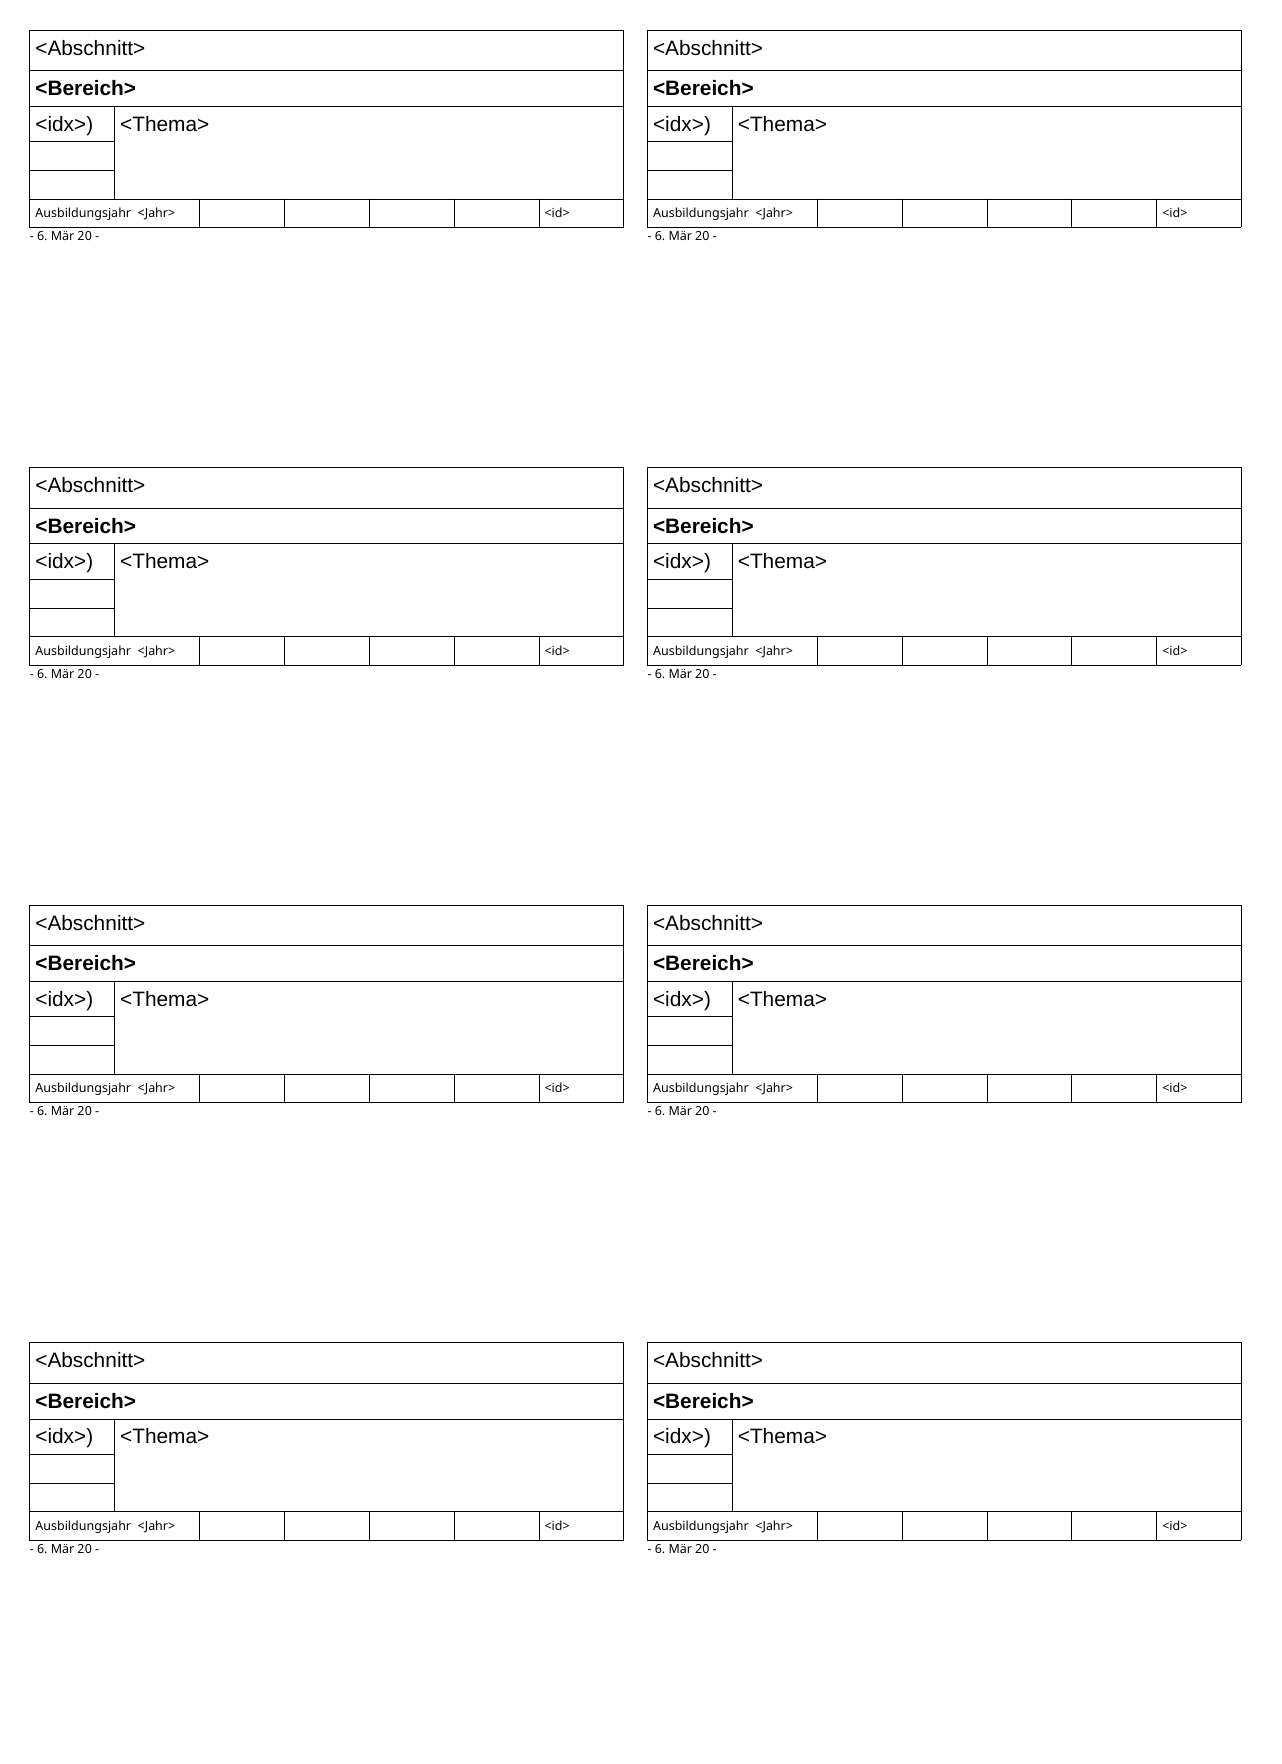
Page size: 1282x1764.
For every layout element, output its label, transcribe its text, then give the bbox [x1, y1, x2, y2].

table_cell <Thema> [115, 544, 623, 636]
table_cell [30, 1046, 114, 1074]
table_cell [30, 580, 114, 607]
table_cell [1072, 1512, 1156, 1540]
table_cell [285, 1075, 369, 1102]
table_cell <idx>) [648, 107, 732, 141]
table_cell [818, 637, 902, 665]
table_cell <idx>) [648, 544, 732, 579]
table_header <Abschnitt> [648, 1343, 1241, 1383]
text - 6. Mrz 20 - [647, 666, 1241, 682]
table_header <Abschnitt> [648, 906, 1241, 945]
table_cell [285, 200, 369, 227]
table_cell <id> [540, 1512, 623, 1540]
table_cell <idx>) [30, 982, 114, 1016]
table_header <Abschnitt> [30, 31, 623, 70]
table_cell [818, 1512, 902, 1540]
table_cell [455, 1075, 539, 1102]
table_cell <idx>) [30, 107, 114, 141]
table_cell [30, 142, 114, 170]
table_cell [988, 1075, 1071, 1102]
table_header <Abschnitt> [648, 468, 1241, 508]
table_cell [818, 200, 902, 227]
table_cell [200, 1512, 284, 1540]
table_cell [1072, 200, 1156, 227]
table_cell <idx>) [30, 544, 114, 579]
table_cell <id> [1157, 1075, 1241, 1102]
table_header <Abschnitt> [30, 1343, 623, 1383]
table_cell Ausbildungsjahr <Jahr> [648, 1075, 817, 1102]
text - 6. Mrz 20 - [29, 666, 623, 682]
table_cell [200, 637, 284, 665]
table_cell <Thema> [115, 982, 623, 1074]
table_cell Ausbildungsjahr <Jahr> [30, 200, 199, 227]
table_cell [988, 1512, 1071, 1540]
table_cell <Thema> [733, 107, 1241, 198]
text - 6. Mrz 20 - [29, 228, 623, 244]
table_cell <Bereich> [648, 71, 1241, 106]
table_cell [200, 200, 284, 227]
table_cell <Bereich> [30, 509, 623, 543]
text - 6. Mrz 20 - [29, 1541, 623, 1557]
table_cell [370, 200, 454, 227]
table_cell [903, 1512, 987, 1540]
table_cell Ausbildungsjahr <Jahr> [648, 637, 817, 665]
table_cell Ausbildungsjahr <Jahr> [30, 1512, 199, 1540]
table_cell <Thema> [733, 544, 1241, 636]
table_cell <Thema> [115, 1420, 623, 1511]
table_cell Ausbildungsjahr <Jahr> [648, 200, 817, 227]
table_cell [648, 1455, 732, 1483]
table_cell <idx>) [648, 1420, 732, 1454]
table_cell [455, 200, 539, 227]
table_cell <Bereich> [30, 71, 623, 106]
table_cell [648, 609, 732, 636]
table_cell <Thema> [733, 982, 1241, 1074]
table_cell Ausbildungsjahr <Jahr> [648, 1512, 817, 1540]
table_cell [818, 1075, 902, 1102]
table_cell [285, 1512, 369, 1540]
table_cell <Bereich> [30, 946, 623, 981]
table_cell <Bereich> [30, 1384, 623, 1418]
table_cell [30, 1484, 114, 1511]
table_cell <Thema> [733, 1420, 1241, 1511]
table_cell [370, 1075, 454, 1102]
table_cell <Bereich> [648, 946, 1241, 981]
table_cell Ausbildungsjahr <Jahr> [30, 1075, 199, 1102]
table_cell [30, 1455, 114, 1483]
table_cell [988, 200, 1071, 227]
table_header <Abschnitt> [648, 31, 1241, 70]
table_cell <Thema> [115, 107, 623, 198]
table_cell <id> [540, 637, 623, 665]
table_cell <Bereich> [648, 1384, 1241, 1418]
table_cell [30, 171, 114, 198]
text - 6. Mrz 20 - [647, 1541, 1241, 1557]
table_cell <idx>) [30, 1420, 114, 1454]
table_cell [648, 1046, 732, 1074]
table_cell <Bereich> [648, 509, 1241, 543]
table_cell [370, 637, 454, 665]
table_cell [648, 142, 732, 170]
table_cell <id> [1157, 1512, 1241, 1540]
text - 6. Mrz 20 - [29, 1103, 623, 1119]
table_cell [30, 1017, 114, 1045]
table_cell <id> [1157, 200, 1241, 227]
table_cell [903, 637, 987, 665]
table_cell [988, 637, 1071, 665]
table_cell <id> [540, 1075, 623, 1102]
text - 6. Mrz 20 - [647, 1103, 1241, 1119]
table_cell [370, 1512, 454, 1540]
table_cell <idx>) [648, 982, 732, 1016]
table_cell Ausbildungsjahr <Jahr> [30, 637, 199, 665]
table_cell [285, 637, 369, 665]
table_cell [903, 1075, 987, 1102]
text - 6. Mrz 20 - [647, 228, 1241, 244]
table_header <Abschnitt> [30, 906, 623, 945]
table_cell <id> [1157, 637, 1241, 665]
table_cell [648, 171, 732, 198]
table_header <Abschnitt> [30, 468, 623, 508]
table_cell [648, 1484, 732, 1511]
table_cell [30, 609, 114, 636]
table_cell [1072, 637, 1156, 665]
table_cell [455, 1512, 539, 1540]
table_cell [903, 200, 987, 227]
table_cell [200, 1075, 284, 1102]
table_cell [455, 637, 539, 665]
table_cell <id> [540, 200, 623, 227]
table_cell [648, 1017, 732, 1045]
table_cell [648, 580, 732, 607]
table_cell [1072, 1075, 1156, 1102]
